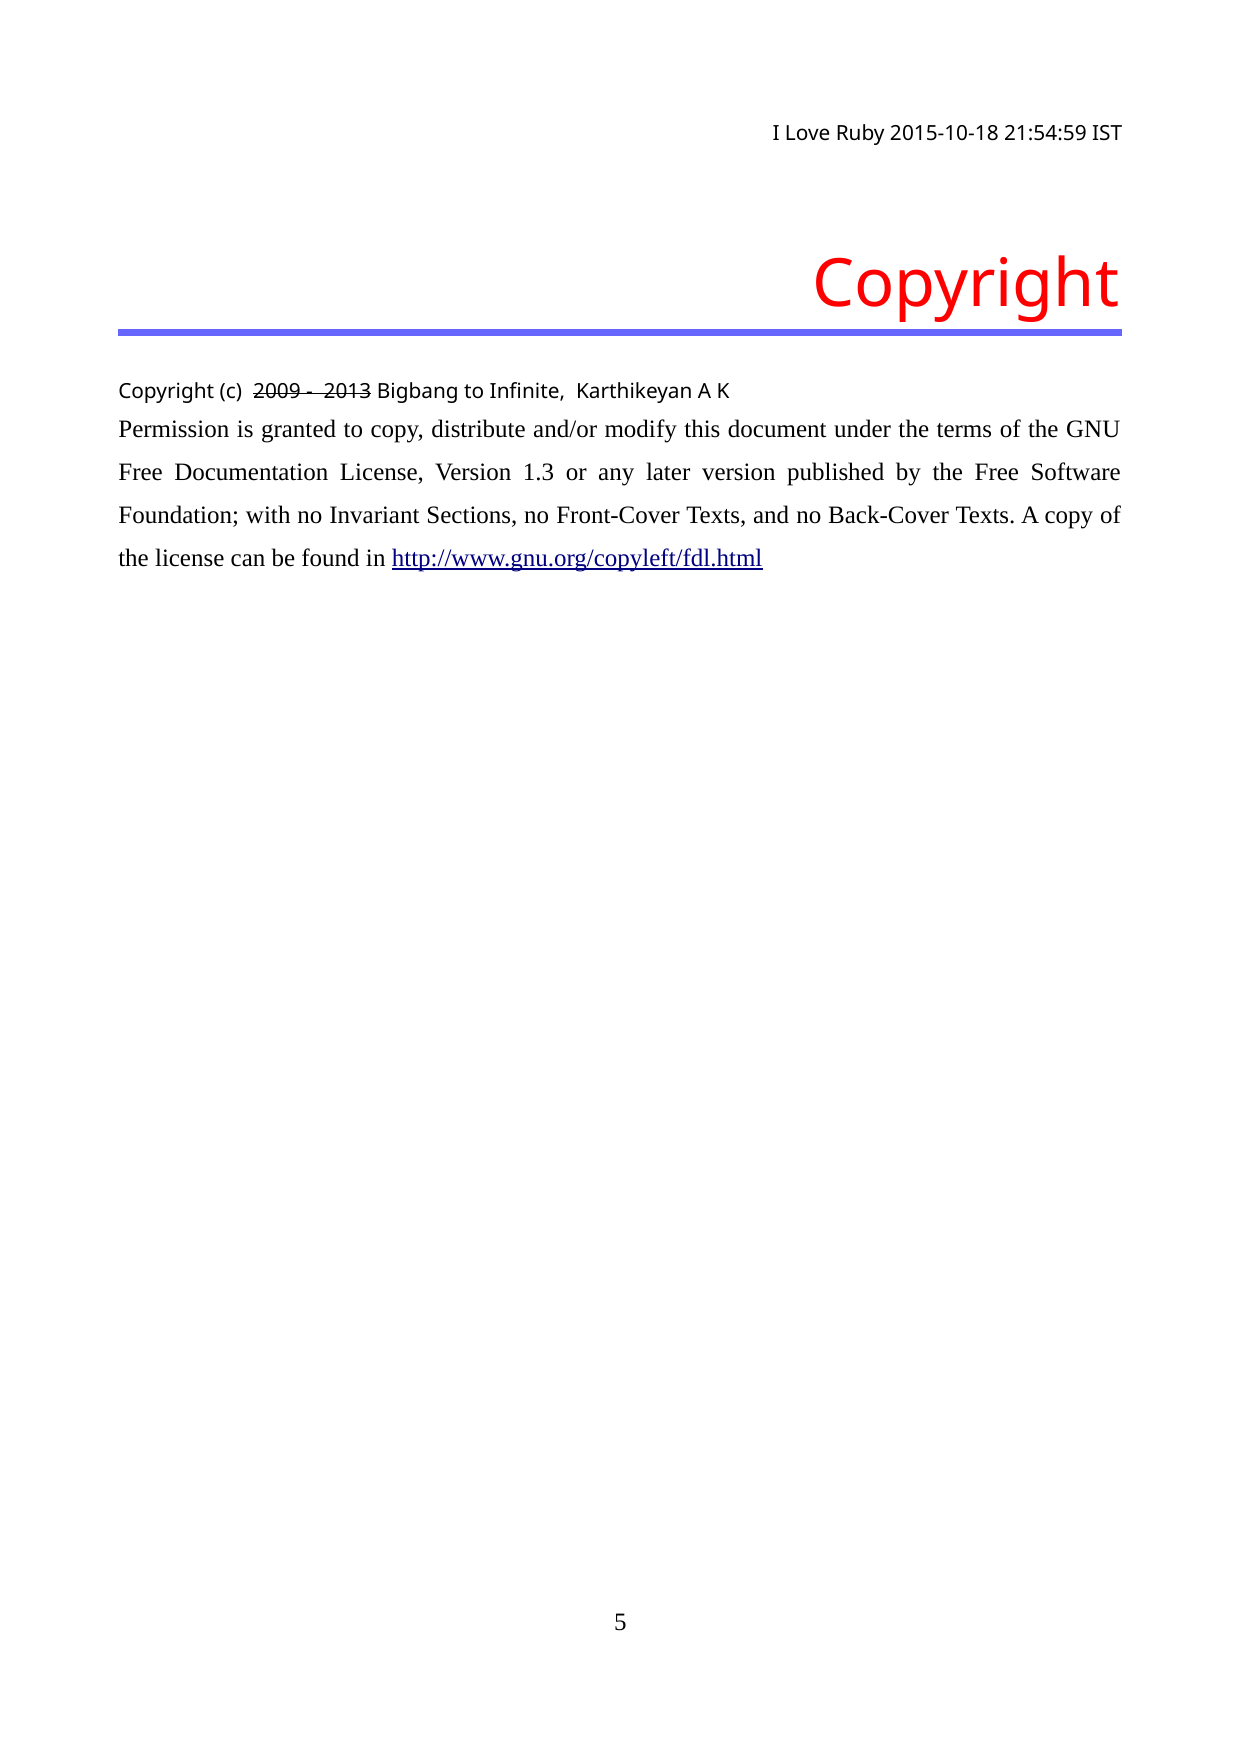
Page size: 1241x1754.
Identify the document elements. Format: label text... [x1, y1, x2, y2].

text Permission is granted to copy, distribute and/or modify this document under the terms of the GNU Free Documentation License, Version 1.3 or any later version published by the Free Software Foundation; with no Invariant Sections, no Front-Cover Texts, and no Back-Cover Texts. A copy of the license can be found in http://www.gnu.org/copyleft/fdl.html [118, 414, 1122, 572]
subtitle Copyright [118, 233, 1122, 329]
text Copyright (c) 2009 - 2013 Bigbang to Infinite, Karthikeyan A K [118, 377, 1122, 405]
